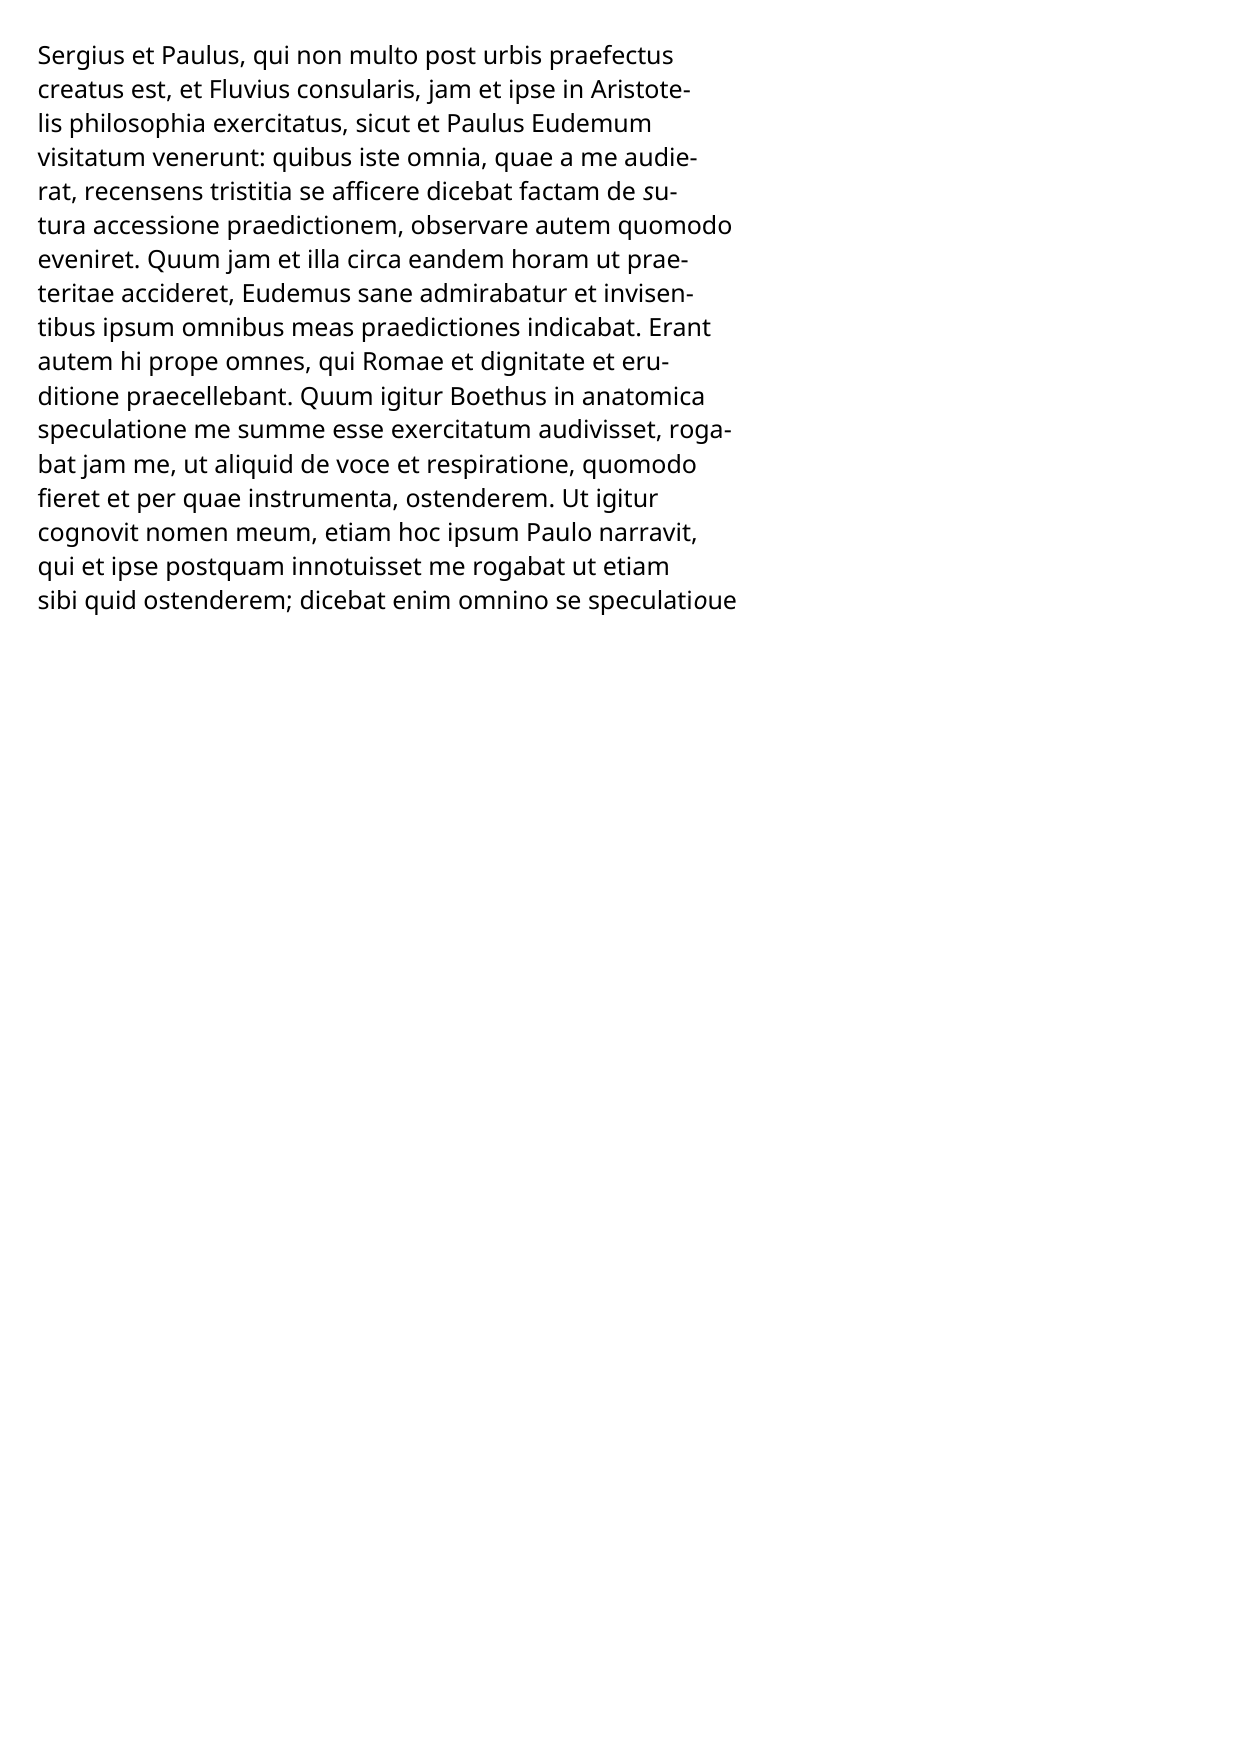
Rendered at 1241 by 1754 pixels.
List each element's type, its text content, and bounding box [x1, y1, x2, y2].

text Sergius et Paulus, qui non multo post urbis praefectus creatus est, et Fluvius consularis, jam et ipse in Aristote- lis philosophia exercitatus, sicut et Paulus Eudemum visitatum venerunt: quibus iste omnia, quae a me audie- rat, recensens tristitia se afficere dicebat factam de su- tura accessione praedictionem, observare autem quomodo eveniret. Quum jam et illa circa eandem horam ut prae- teritae accideret, Eudemus sane admirabatur et invisen- tibus ipsum omnibus meas praedictiones indicabat. Erant autem hi prope omnes, qui Romae et dignitate et eru- ditione praecellebant. Quum igitur Boethus in anatomica speculatione me summe esse exercitatum audivisset, roga- bat jam me, ut aliquid de voce et respiratione, quomodo fieret et per quae instrumenta, ostenderem. Ut igitur cognovit nomen meum, etiam hoc ipsum Paulo narravit, qui et ipse postquam innotuisset me rogabat ut etiam sibi quid ostenderem; dicebat enim omnino se speculatioue [37, 37, 1203, 617]
